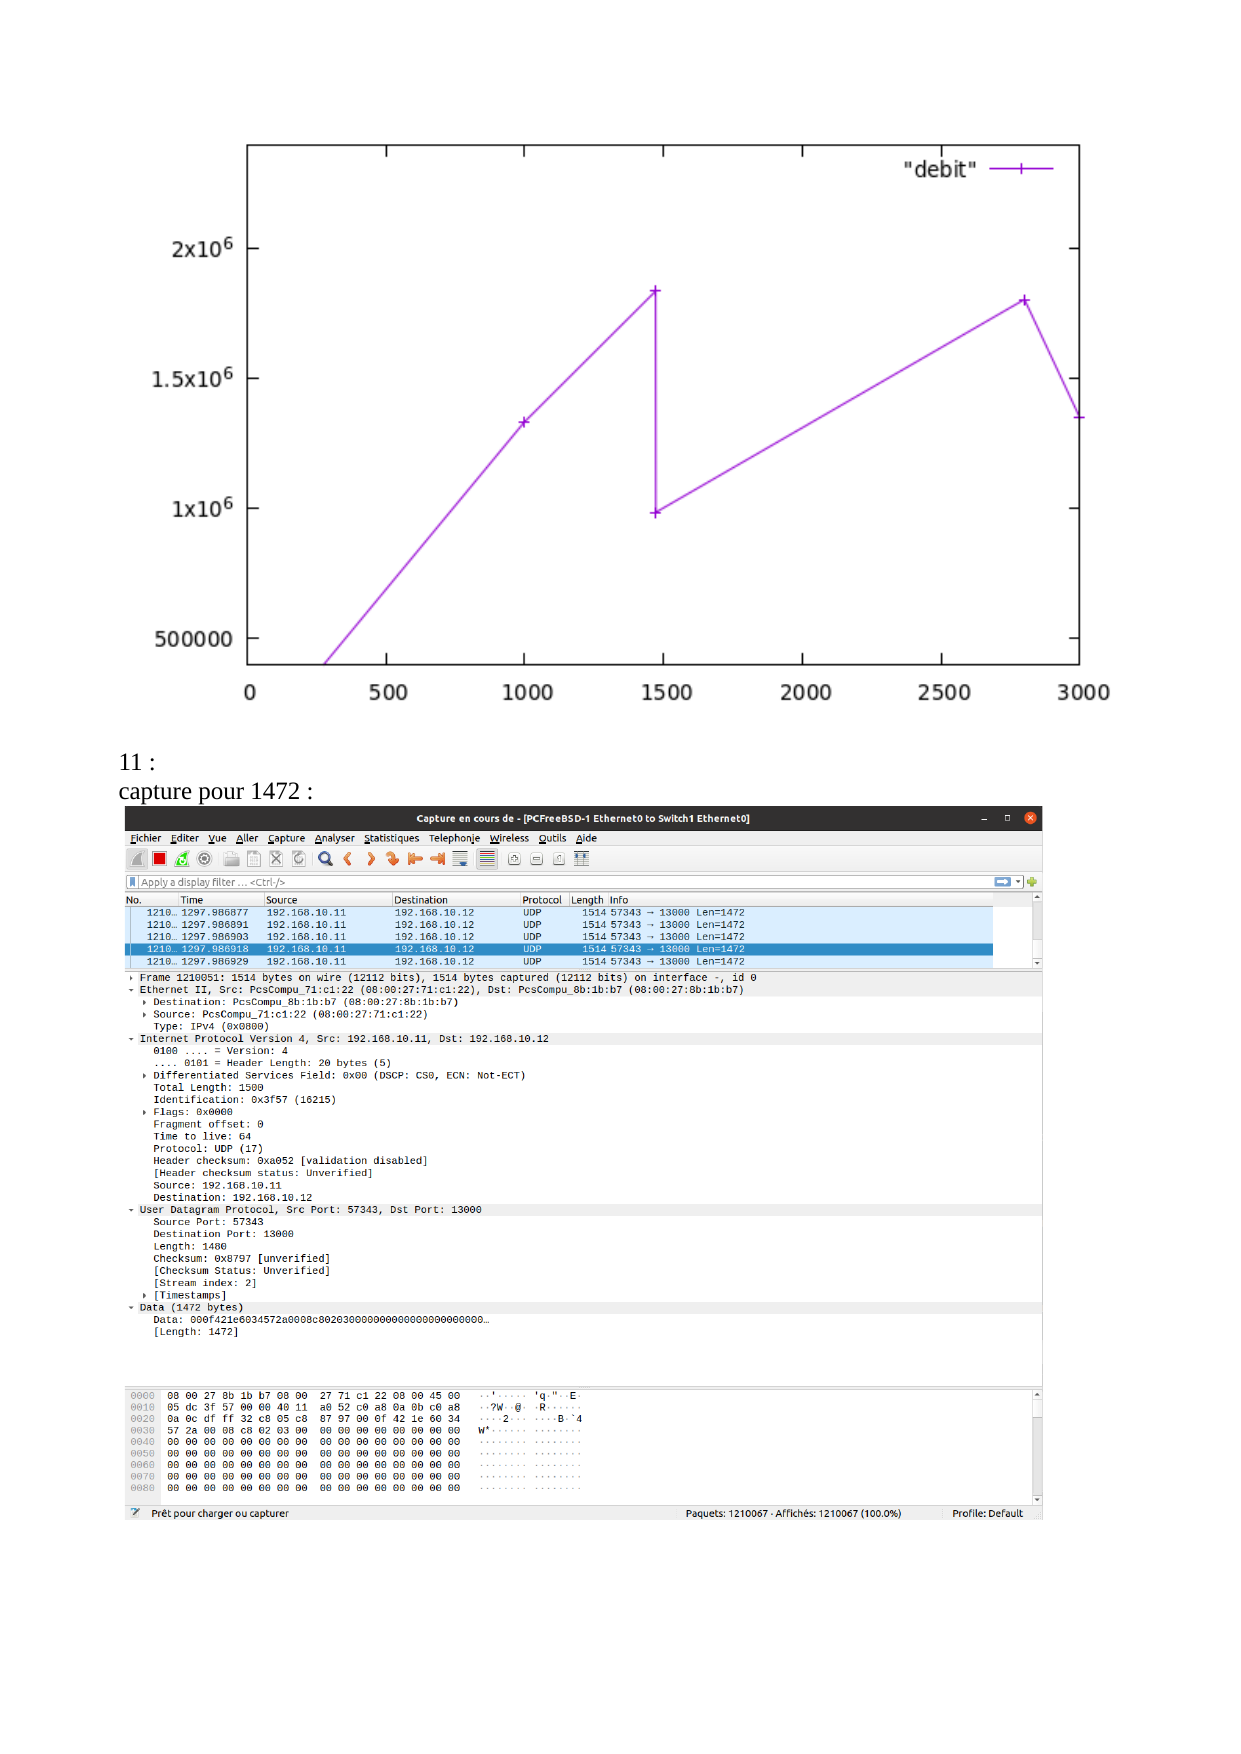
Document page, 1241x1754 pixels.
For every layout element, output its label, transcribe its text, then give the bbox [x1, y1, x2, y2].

picture [124, 806, 1043, 1520]
text 11 : [118, 747, 1122, 776]
text capture pour 1472 : [118, 776, 1122, 804]
picture [120, 118, 1121, 719]
